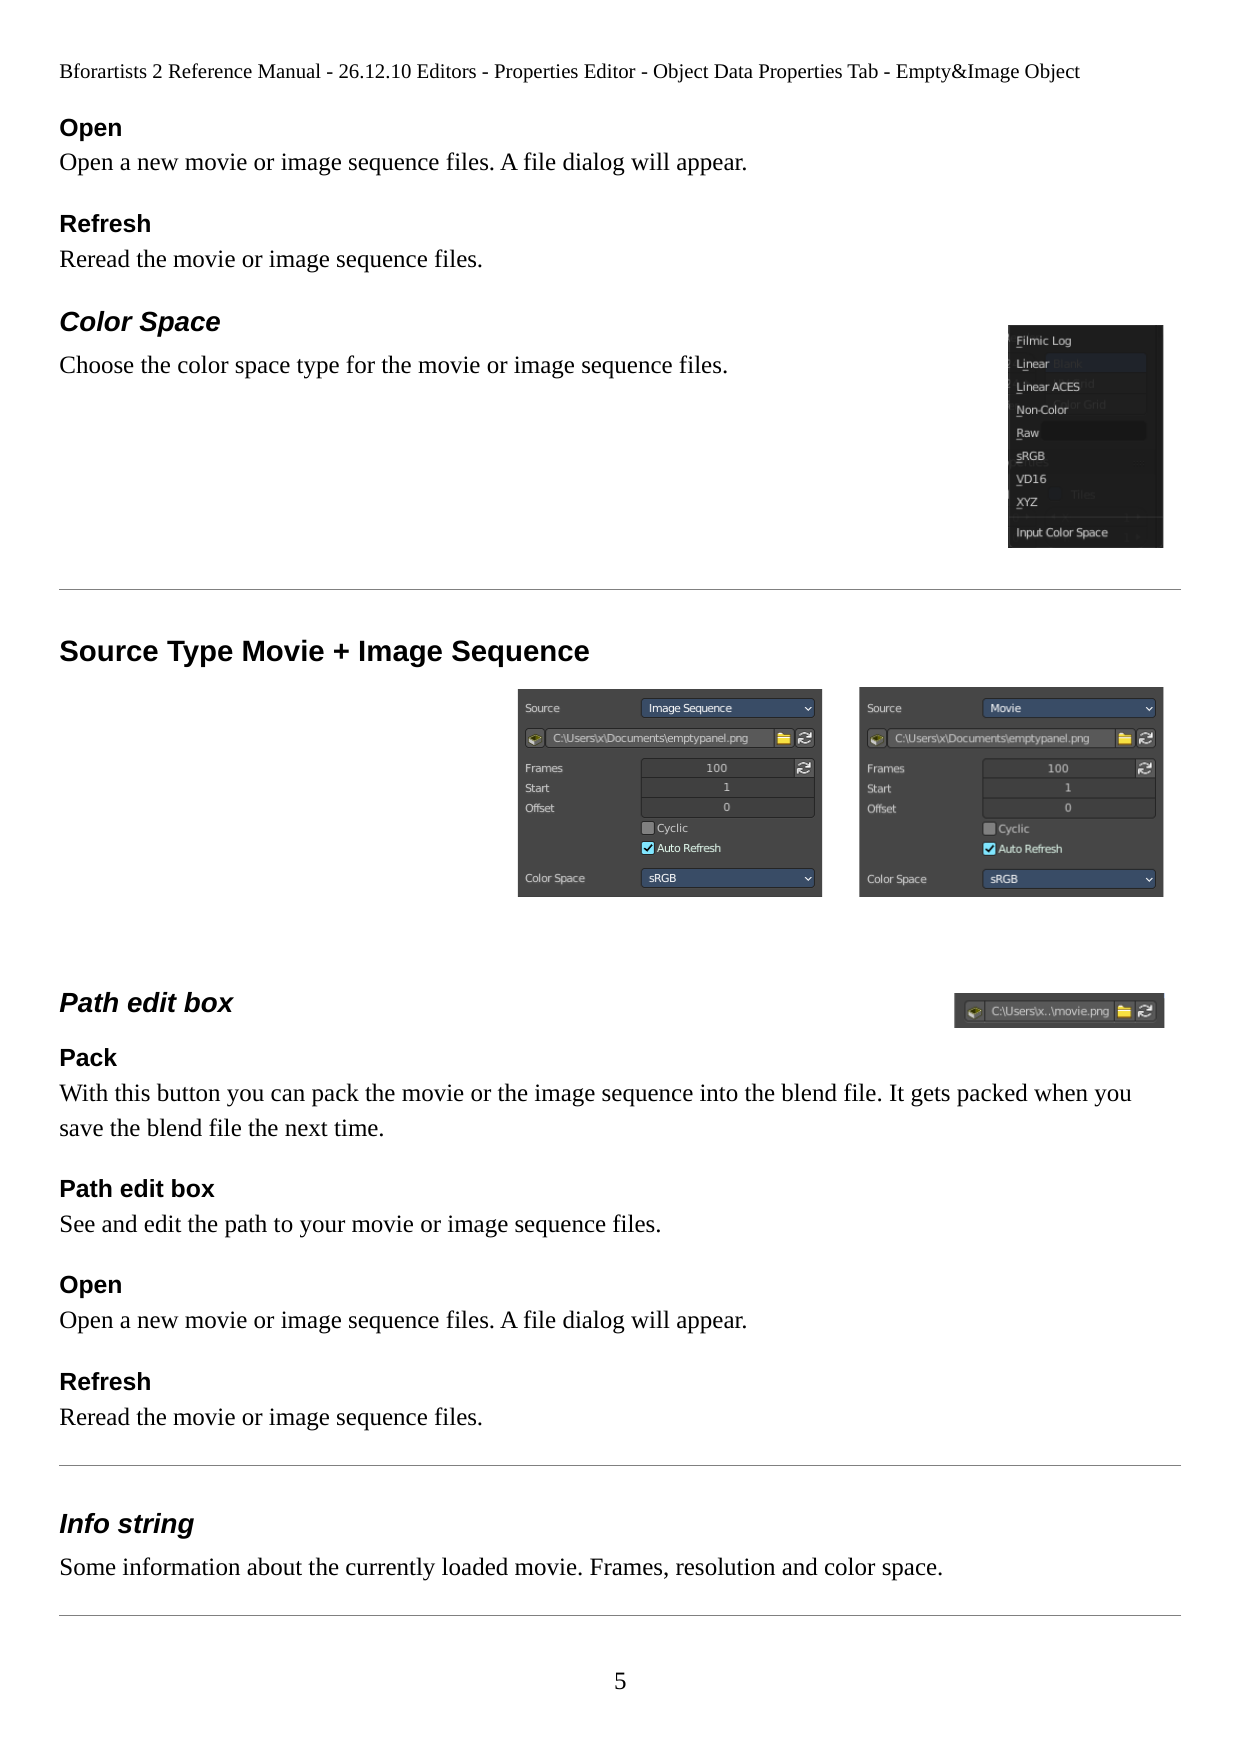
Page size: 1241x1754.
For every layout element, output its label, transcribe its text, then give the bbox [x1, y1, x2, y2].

text Open a new movie or image sequence files. A file dialog will appear. [59, 1305, 1181, 1334]
subtitle Refresh [59, 209, 1181, 237]
subtitle Refresh [59, 1367, 1181, 1396]
subtitle Color Space [59, 305, 1181, 337]
text Reread the movie or image sequence files. [59, 1402, 1181, 1431]
subtitle Path edit box [59, 1174, 1181, 1203]
text With this button you can pack the movie or the image sequence into the blend file. It gets packed when you save the blend file the next time. [59, 1078, 1181, 1141]
text Reread the movie or image sequence files. [59, 244, 1181, 272]
picture [517, 689, 823, 897]
text Open a new movie or image sequence files. A file dialog will appear. [59, 147, 1181, 176]
text Some information about the currently loaded movie. Frames, resolution and color space. [59, 1552, 1181, 1581]
picture [859, 687, 1164, 897]
subtitle Open [59, 1271, 1181, 1299]
subtitle Info string [59, 1507, 1181, 1539]
subtitle Source Type Movie + Image Sequence [59, 633, 1181, 667]
picture [954, 993, 1165, 1028]
text Choose the color space type for the movie or image sequence files. [59, 350, 1008, 378]
subtitle Pack [59, 1043, 1181, 1072]
text See and edit the path to your movie or image sequence files. [59, 1209, 1181, 1238]
subtitle Open [59, 113, 1181, 141]
subtitle Path edit box [59, 987, 1181, 1018]
picture [1008, 325, 1164, 548]
